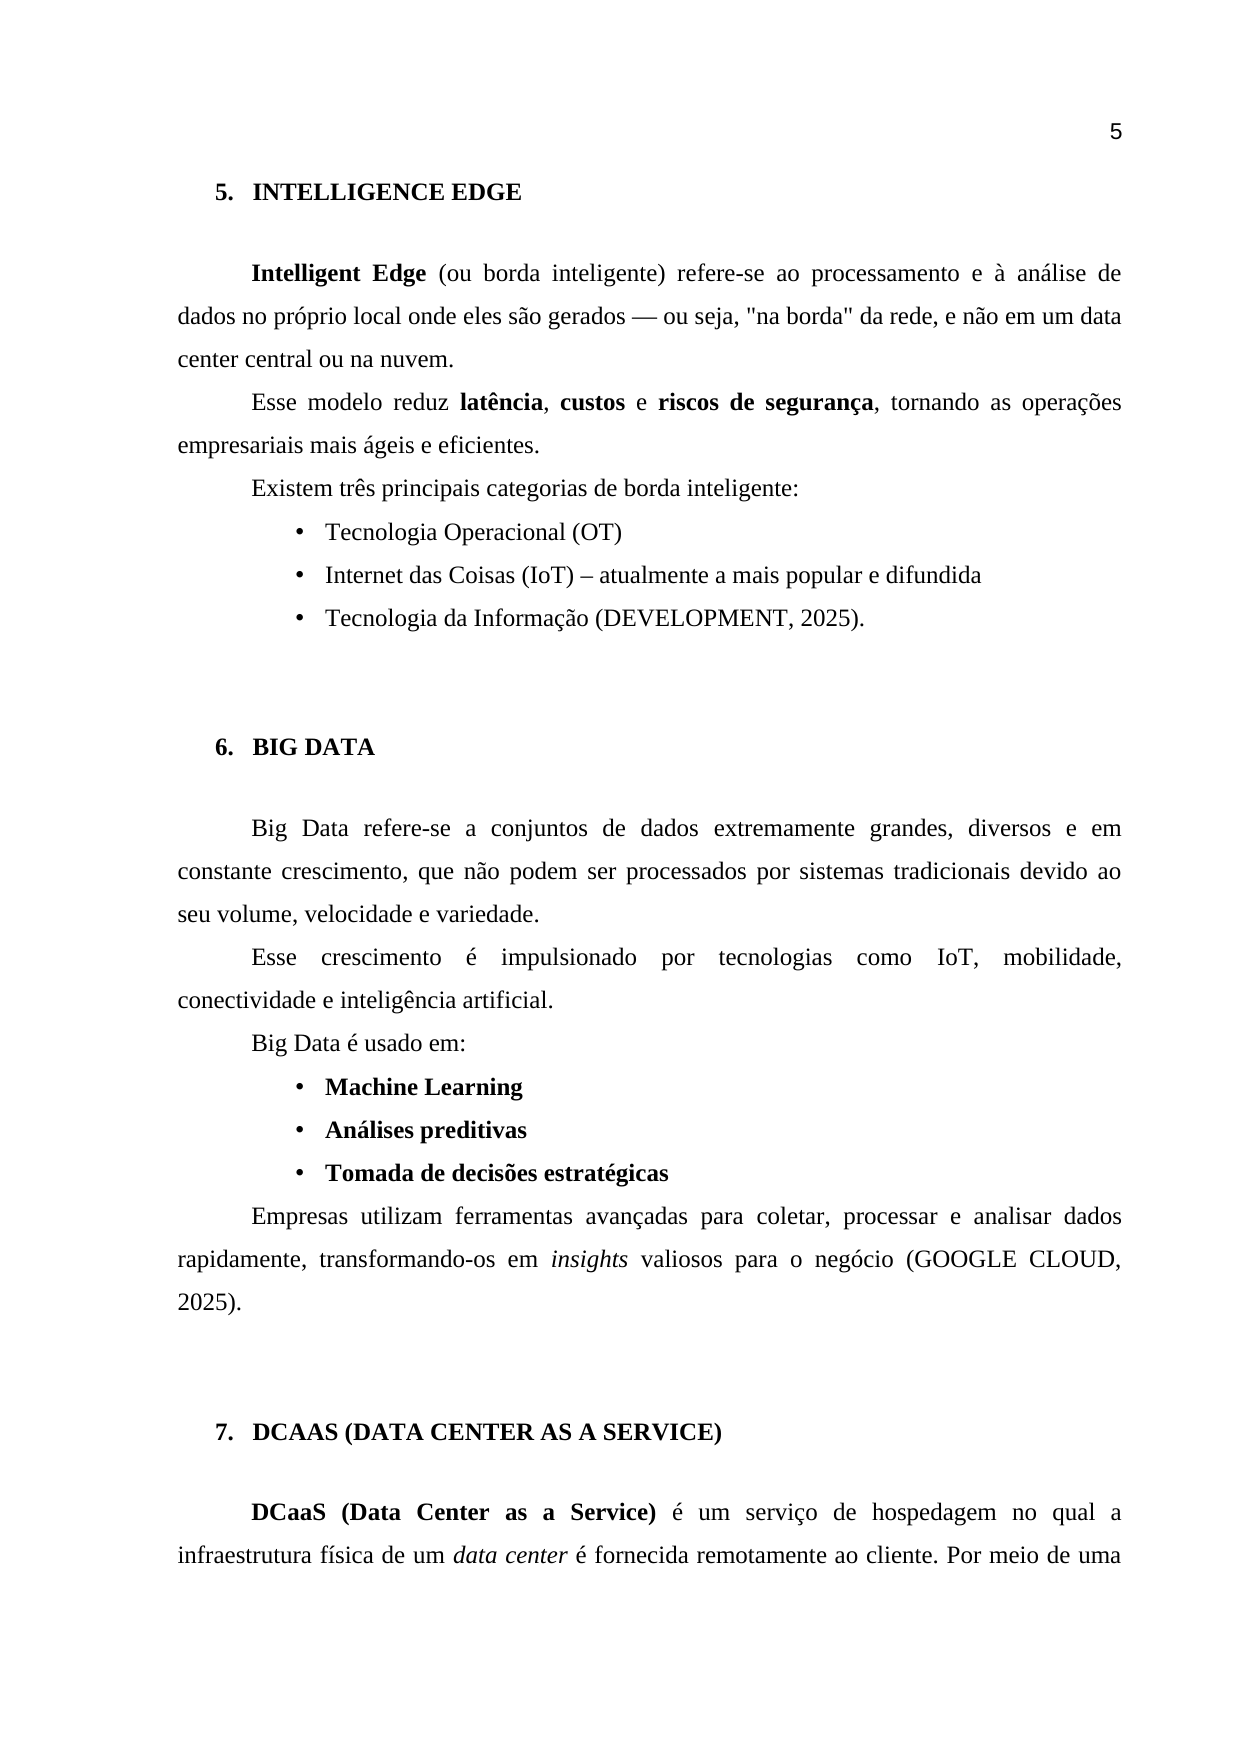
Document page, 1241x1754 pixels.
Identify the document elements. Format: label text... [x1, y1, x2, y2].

text Esse modelo reduz latência, custos e riscos de segurança, tornando as operações empresariais mais ágeis e eficientes. [177, 387, 1122, 459]
text Big Data é usado em: [177, 1028, 1122, 1057]
list Machine Learning [222, 1072, 1122, 1100]
text Empresas utilizam ferramentas avançadas para coletar, processar e analisar dados rapidamente, transformando-os em insights valiosos para o negócio (GOOGLE CLOUD, 2025). [177, 1201, 1122, 1316]
text Intelligent Edge (ou borda inteligente) refere-se ao processamento e à análise de dados no próprio local onde eles são gerados — ou seja, "na borda" da rede, e não em um data center central ou na nuvem. [177, 258, 1122, 373]
text DCaaS (Data Center as a Service) é um serviço de hospedagem no qual a infraestrutura física de um data center é fornecida remotamente ao cliente. Por meio de uma [177, 1497, 1122, 1569]
subtitle BIG DATA [215, 732, 1122, 761]
text Esse crescimento é impulsionado por tecnologias como IoT, mobilidade, conectividade e inteligência artificial. [177, 942, 1122, 1014]
subtitle INTELLIGENCE EDGE [215, 177, 1122, 206]
list Internet das Coisas (IoT) – atualmente a mais popular e difundida [222, 560, 1122, 588]
list Tecnologia da Informação (DEVELOPMENT, 2025). [222, 603, 1122, 632]
text Big Data refere-se a conjuntos de dados extremamente grandes, diversos e em constante crescimento, que não podem ser processados por sistemas tradicionais devido ao seu volume, velocidade e variedade. [177, 813, 1122, 928]
list Tecnologia Operacional (OT) [222, 517, 1122, 545]
text Existem três principais categorias de borda inteligente: [177, 473, 1122, 502]
subtitle DCAAS (DATA CENTER AS A SERVICE) [215, 1417, 1122, 1445]
list Tomada de decisões estratégicas [222, 1158, 1122, 1187]
list Análises preditivas [222, 1115, 1122, 1143]
